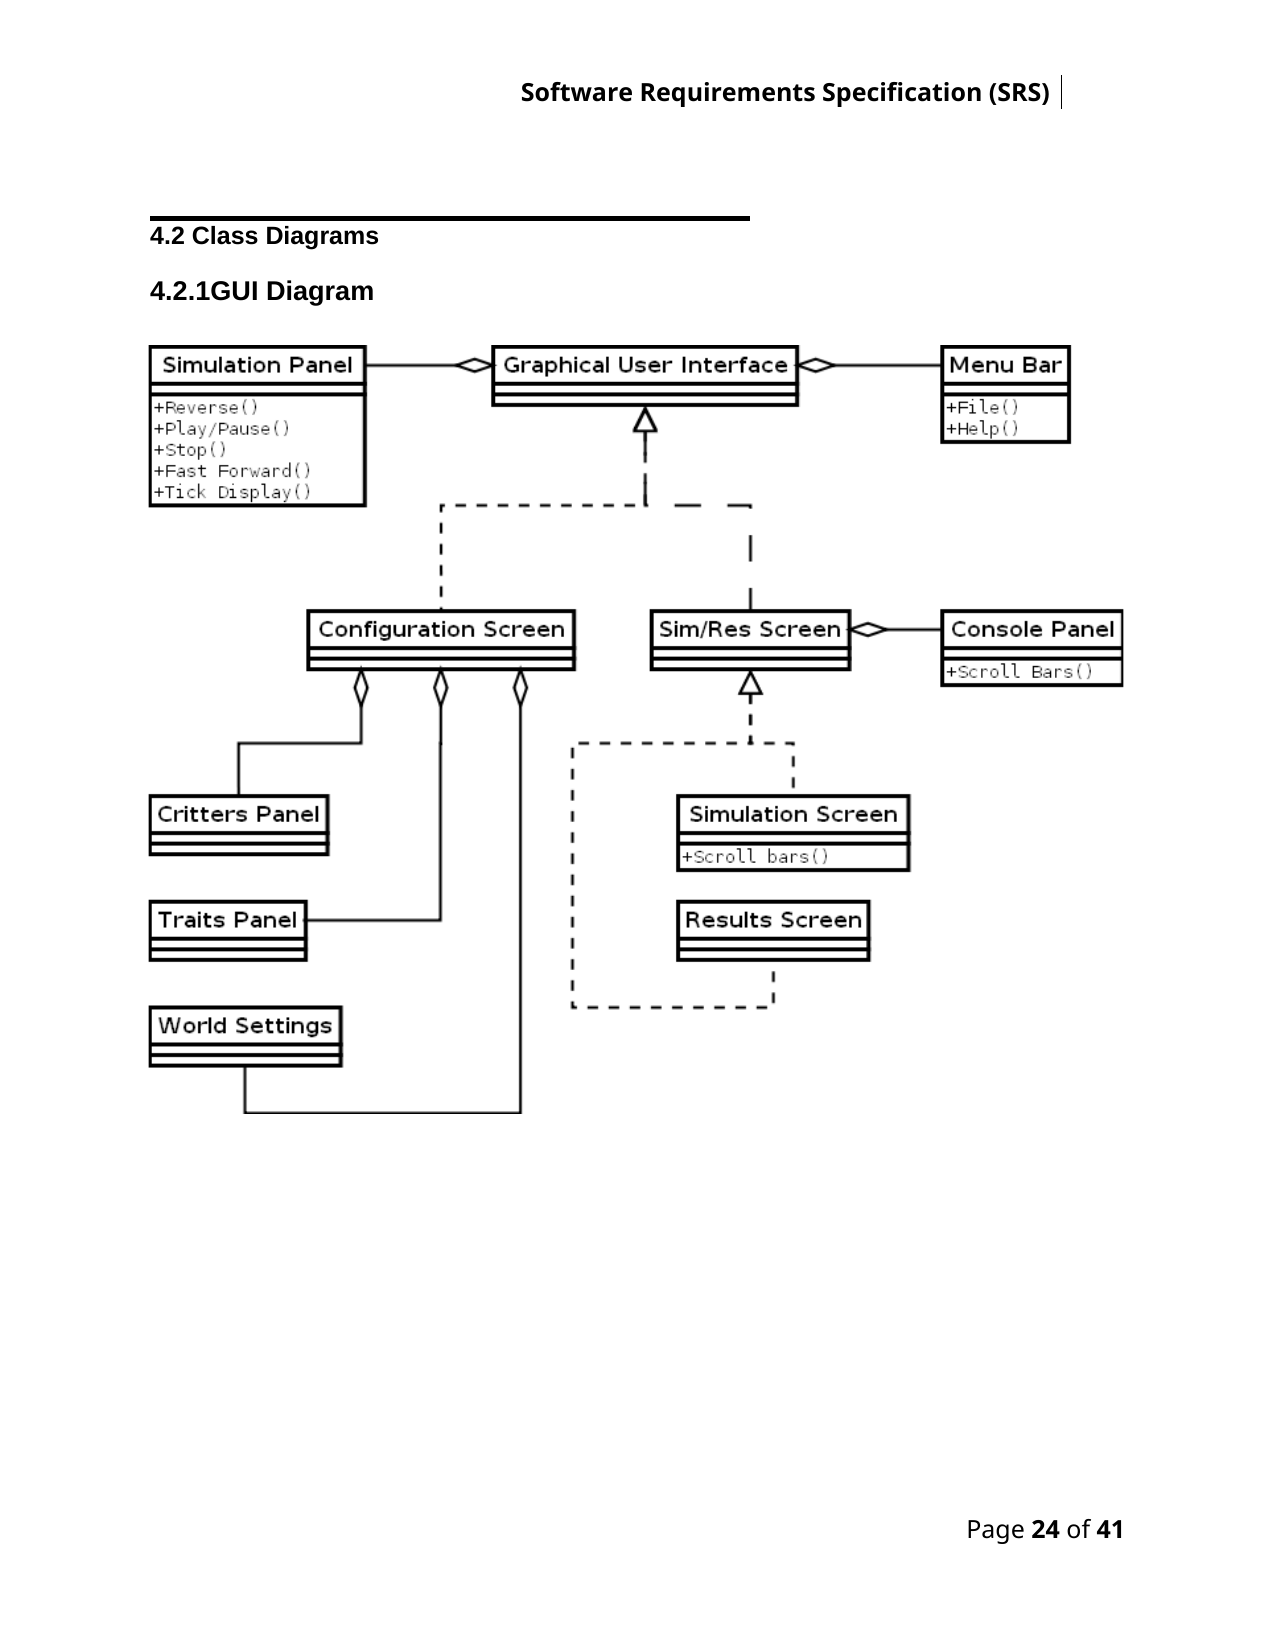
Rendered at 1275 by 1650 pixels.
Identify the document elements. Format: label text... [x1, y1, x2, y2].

picture [148, 345, 1124, 1114]
subtitle Class Diagrams [150, 221, 750, 250]
subtitle GUI Diagram [150, 275, 1125, 306]
